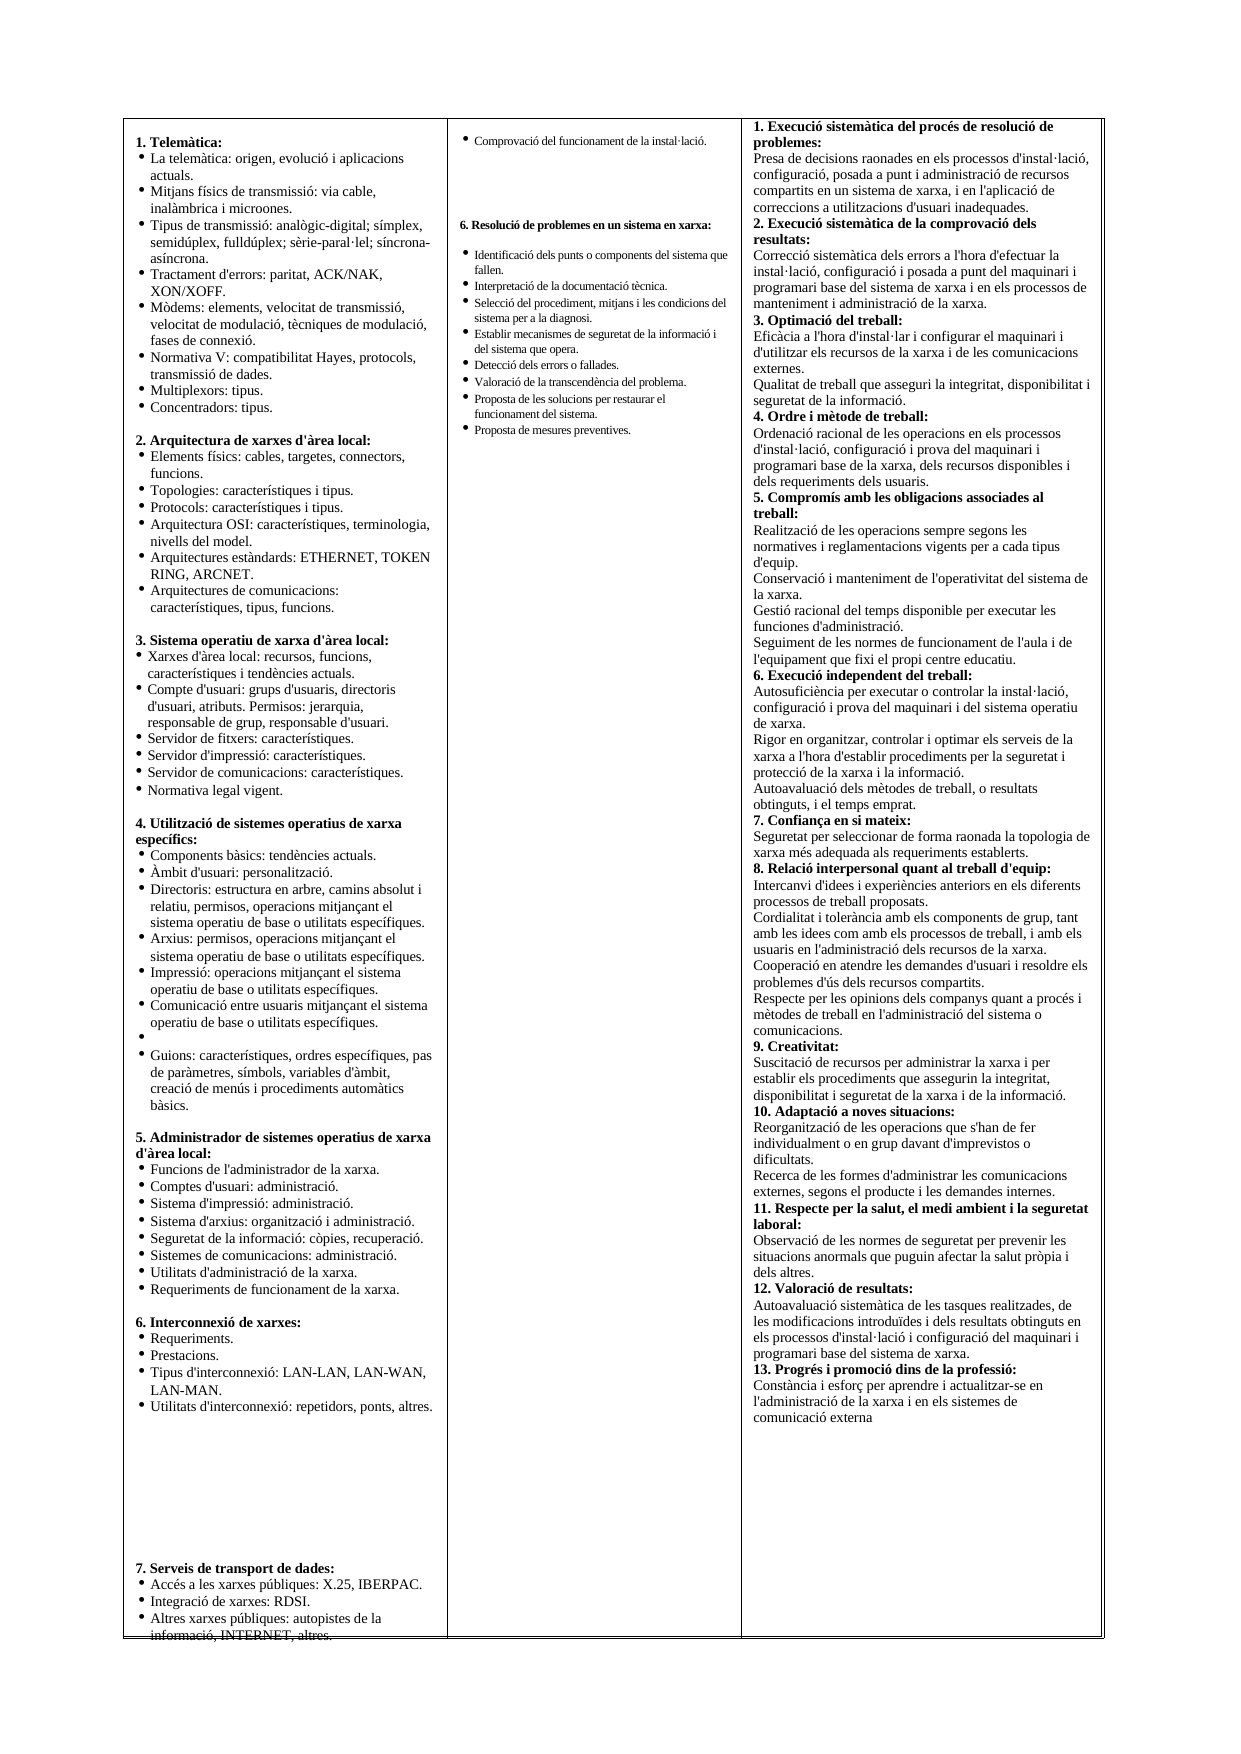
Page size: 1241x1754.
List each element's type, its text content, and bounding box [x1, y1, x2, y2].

table_header Comprovació del funcionament de la instal·lació. 6. Resolució de problemes en un sistema en xarxa: Identificació dels punts o components del sistema que fallen. Interpretació de la documentació tècnica. Selecció del procediment, mitjans i les condicions del sistema per a la diagnosi. Establir mecanismes de seguretat de la informació i del sistema que opera. Detecció dels errors o fallades. Valoració de la transcendència del problema. Proposta de les solucions per restaurar el funcionament del sistema. Proposta de mesures preventives. [448, 119, 741, 1636]
table_header 1. Telemàtica: La telemàtica: origen, evolució i aplicacions actuals. Mitjans físics de transmissió: via cable, inalàmbrica i microones. Tipus de transmissió: analògic-digital; símplex, semidúplex, fulldúplex; sèrie-paral·lel; síncrona-asíncrona. Tractament d'errors: paritat, ACK/NAK, XON/XOFF. Mòdems: elements, velocitat de transmissió, velocitat de modulació, tècniques de modulació, fases de connexió. Normativa V: compatibilitat Hayes, protocols, transmissió de dades. Multiplexors: tipus. Concentradors: tipus. 2. Arquitectura de xarxes d'àrea local: Elements físics: cables, targetes, connectors, funcions. Topologies: característiques i tipus. Protocols: característiques i tipus. Arquitectura OSI: característiques, terminologia, nivells del model. Arquitectures estàndards: ETHERNET, TOKEN RING, ARCNET. Arquitectures de comunicacions: característiques, tipus, funcions. 3. Sistema operatiu de xarxa d'àrea local: Xarxes d'àrea local: recursos, funcions, característiques i tendències actuals. Compte d'usuari: grups d'usuaris, directoris d'usuari, atributs. Permisos: jerarquia, responsable de grup, responsable d'usuari. Servidor de fitxers: característiques. Servidor d'impressió: característiques. Servidor de comunicacions: característiques. Normativa legal vigent. 4. Utilització de sistemes operatius de xarxa específics: Components bàsics: tendències actuals. Àmbit d'usuari: personalització. Directoris: estructura en arbre, camins absolut i relatiu, permisos, operacions mitjançant el sistema operatiu de base o utilitats específiques. Arxius: permisos, operacions mitjançant el sistema operatiu de base o utilitats específiques. Impressió: operacions mitjançant el sistema operatiu de base o utilitats específiques. Comunicació entre usuaris mitjançant el sistema operatiu de base o utilitats específiques. Guions: característiques, ordres específiques, pas de paràmetres, símbols, variables d'àmbit, creació de menús i procediments automàtics bàsics. 5. Administrador de sistemes operatius de xarxa d'àrea local: Funcions de l'administrador de la xarxa. Comptes d'usuari: administració. Sistema d'impressió: administració. Sistema d'arxius: organització i administració. Seguretat de la informació: còpies, recuperació. Sistemes de comunicacions: administració. Utilitats d'administració de la xarxa. Requeriments de funcionament de la xarxa. 6. Interconnexió de xarxes: Requeriments. Prestacions. Tipus d'interconnexió: LAN-LAN, LAN-WAN, LAN-MAN. Utilitats d'interconnexió: repetidors, ponts, altres. 7. Serveis de transport de dades: Accés a les xarxes públiques: X.25, IBERPAC. Integració de xarxes: RDSI. Altres xarxes públiques: autopistes de la informació, INTERNET, altres. 8. Administració de sistemes operatius de xarxes específiques: Instal·lació del maquinari: fases. Instal·lació del programari base: fases. Arrencada de servidors: fases. Gestió d'usuaris: comandaments i utilitats. Gestió d'impressió: comandaments i utilitats. Gestió del maquinari: comandaments i utilitats. Gestió de comunicacions amb altres sistemes: comandaments i utilitats. Gestió de còpies de seguretat i recuperació: comandaments i utilitats. Gestió de consola: comandaments i utilitats. [124, 119, 447, 1636]
table_header 1. Execució sistemàtica del procés de resolució de problemes: Presa de decisions raonades en els processos d'instal·lació, configuració, posada a punt i administració de recursos compartits en un sistema de xarxa, i en l'aplicació de correccions a utilitzacions d'usuari inadequades. 2. Execució sistemàtica de la comprovació dels resultats: Correcció sistemàtica dels errors a l'hora d'efectuar la instal·lació, configuració i posada a punt del maquinari i programari base del sistema de xarxa i en els processos de manteniment i administració de la xarxa. 3. Optimació del treball: Eficàcia a l'hora d'instal·lar i configurar el maquinari i d'utilitzar els recursos de la xarxa i de les comunicacions externes. Qualitat de treball que asseguri la integritat, disponibilitat i seguretat de la informació. 4. Ordre i mètode de treball: Ordenació racional de les operacions en els processos d'instal·lació, configuració i prova del maquinari i programari base de la xarxa, dels recursos disponibles i dels requeriments dels usuaris. 5. Compromís amb les obligacions associades al treball: Realització de les operacions sempre segons les normatives i reglamentacions vigents per a cada tipus d'equip. Conservació i manteniment de l'operativitat del sistema de la xarxa. Gestió racional del temps disponible per executar les funciones d'administració. Seguiment de les normes de funcionament de l'aula i de l'equipament que fixi el propi centre educatiu. 6. Execució independent del treball: Autosuficiència per executar o controlar la instal·lació, configuració i prova del maquinari i del sistema operatiu de xarxa. Rigor en organitzar, controlar i optimar els serveis de la xarxa a l'hora d'establir procediments per la seguretat i protecció de la xarxa i la informació. Autoavaluació dels mètodes de treball, o resultats obtinguts, i el temps emprat. 7. Confiança en si mateix: Seguretat per seleccionar de forma raonada la topologia de xarxa més adequada als requeriments establerts. 8. Relació interpersonal quant al treball d'equip: Intercanvi d'idees i experiències anteriors en els diferents processos de treball proposats. Cordialitat i tolerància amb els components de grup, tant amb les idees com amb els processos de treball, i amb els usuaris en l'administració dels recursos de la xarxa. Cooperació en atendre les demandes d'usuari i resoldre els problemes d'ús dels recursos compartits. Respecte per les opinions dels companys quant a procés i mètodes de treball en l'administració del sistema o comunicacions. 9. Creativitat: Suscitació de recursos per administrar la xarxa i per establir els procediments que assegurin la integritat, disponibilitat i seguretat de la xarxa i de la informació. 10. Adaptació a noves situacions: Reorganització de les operacions que s'han de fer individualment o en grup davant d'imprevistos o dificultats. Recerca de les formes d'administrar les comunicacions externes, segons el producte i les demandes internes. 11. Respecte per la salut, el medi ambient i la seguretat laboral: Observació de les normes de seguretat per prevenir les situacions anormals que puguin afectar la salut pròpia i dels altres. 12. Valoració de resultats: Autoavaluació sistemàtica de les tasques realitzades, de les modificacions introduïdes i dels resultats obtinguts en els processos d'instal·lació i configuració del maquinari i programari base del sistema de xarxa. 13. Progrés i promoció dins de la professió: Constància i esforç per aprendre i actualitzar-se en l'administració de la xarxa i en els sistemes de comunicació externa [742, 119, 1101, 1636]
